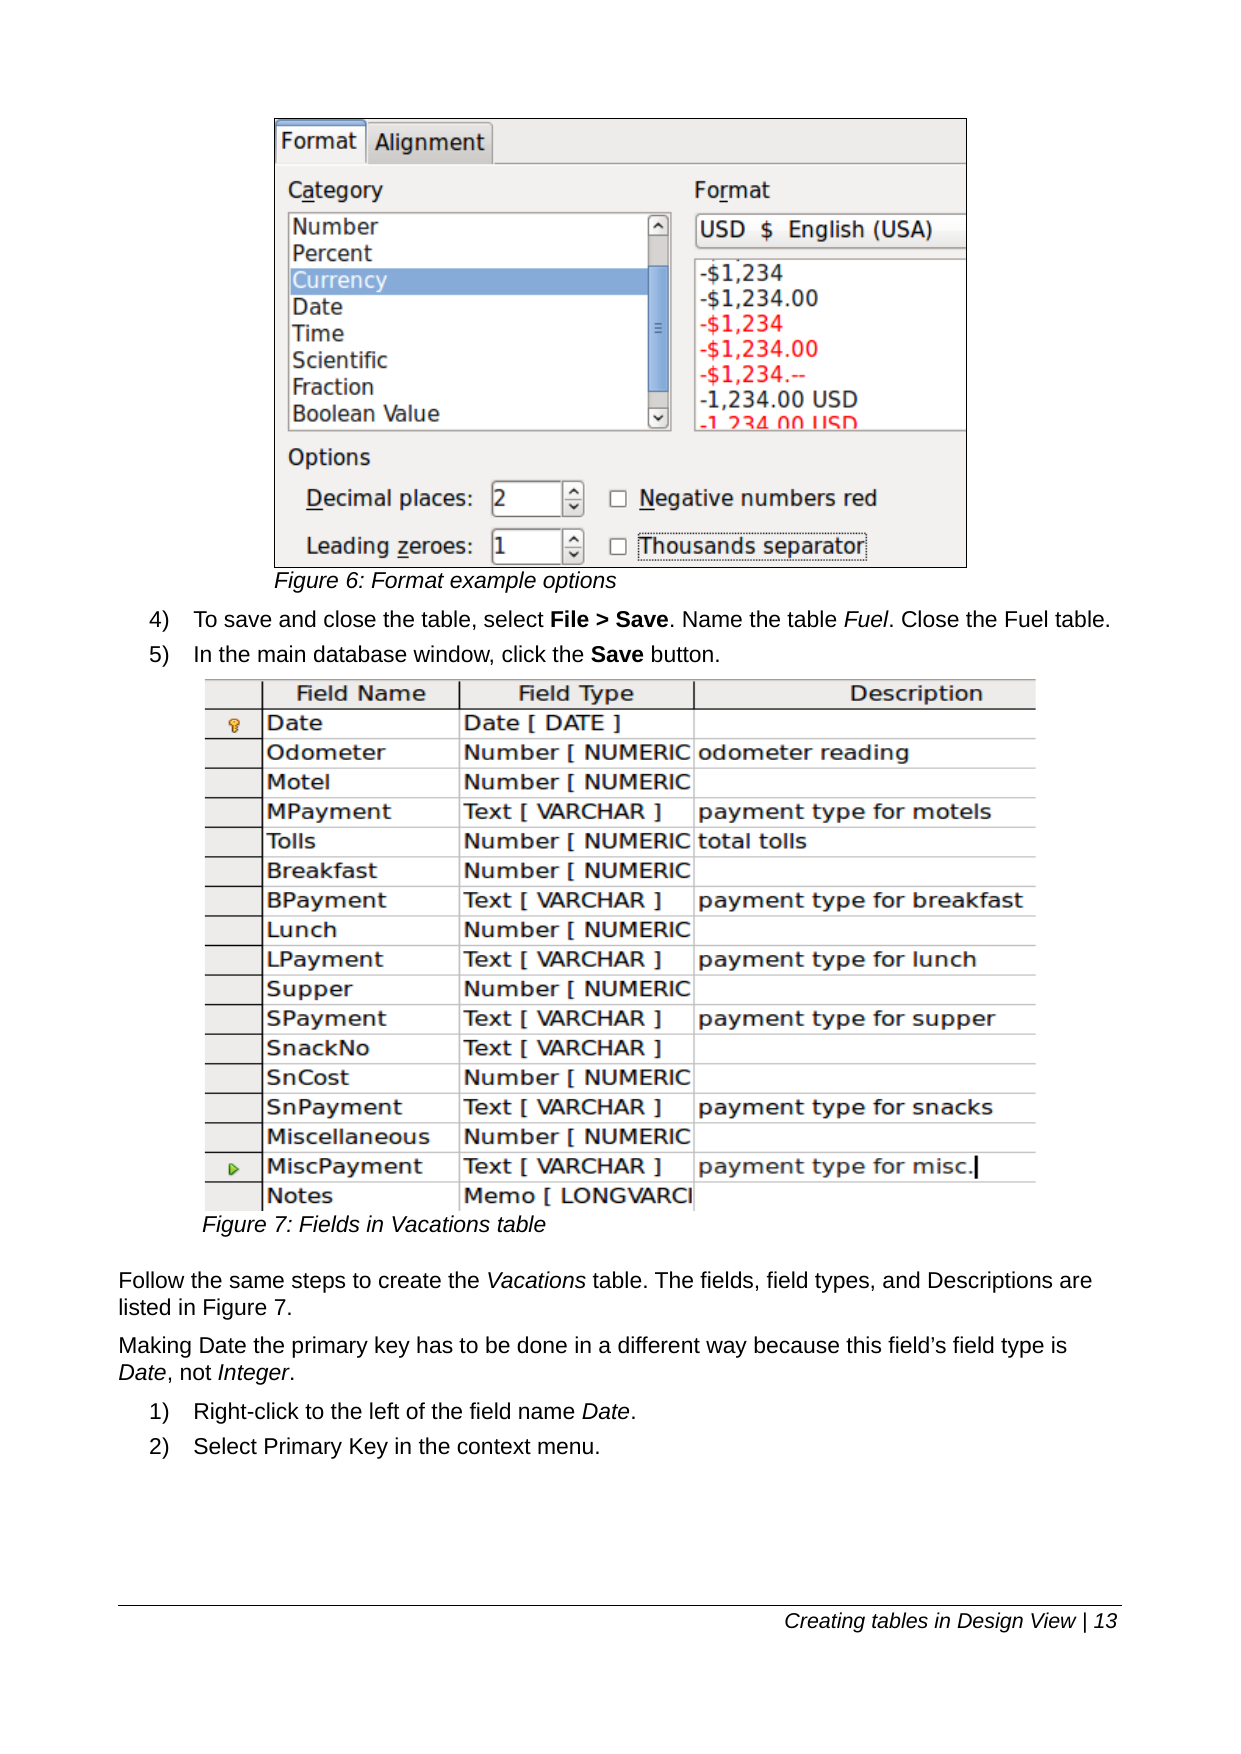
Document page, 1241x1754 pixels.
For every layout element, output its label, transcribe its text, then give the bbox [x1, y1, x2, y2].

list In the main database window, click the Save button. [169, 641, 1122, 667]
text Figure 7: Fields in Vacations table [202, 679, 1038, 1237]
picture [275, 119, 966, 567]
picture [204, 679, 1036, 1211]
list To save and close the table, select File > Save. Name the table Fuel. Close the Fuel table. [169, 606, 1122, 632]
text Follow the same steps to create the Vacations table. The fields, field types, and Descriptions are listed in Figure 7. [118, 1267, 1122, 1320]
text Making Date the primary key has to be done in a different way because this field’s field type is Date, not Integer. [118, 1332, 1122, 1385]
text Figure 6: Format example options [274, 568, 966, 594]
list Select Primary Key in the context menu. [169, 1433, 1122, 1459]
list Right-click to the left of the field name Date. [169, 1398, 1122, 1424]
